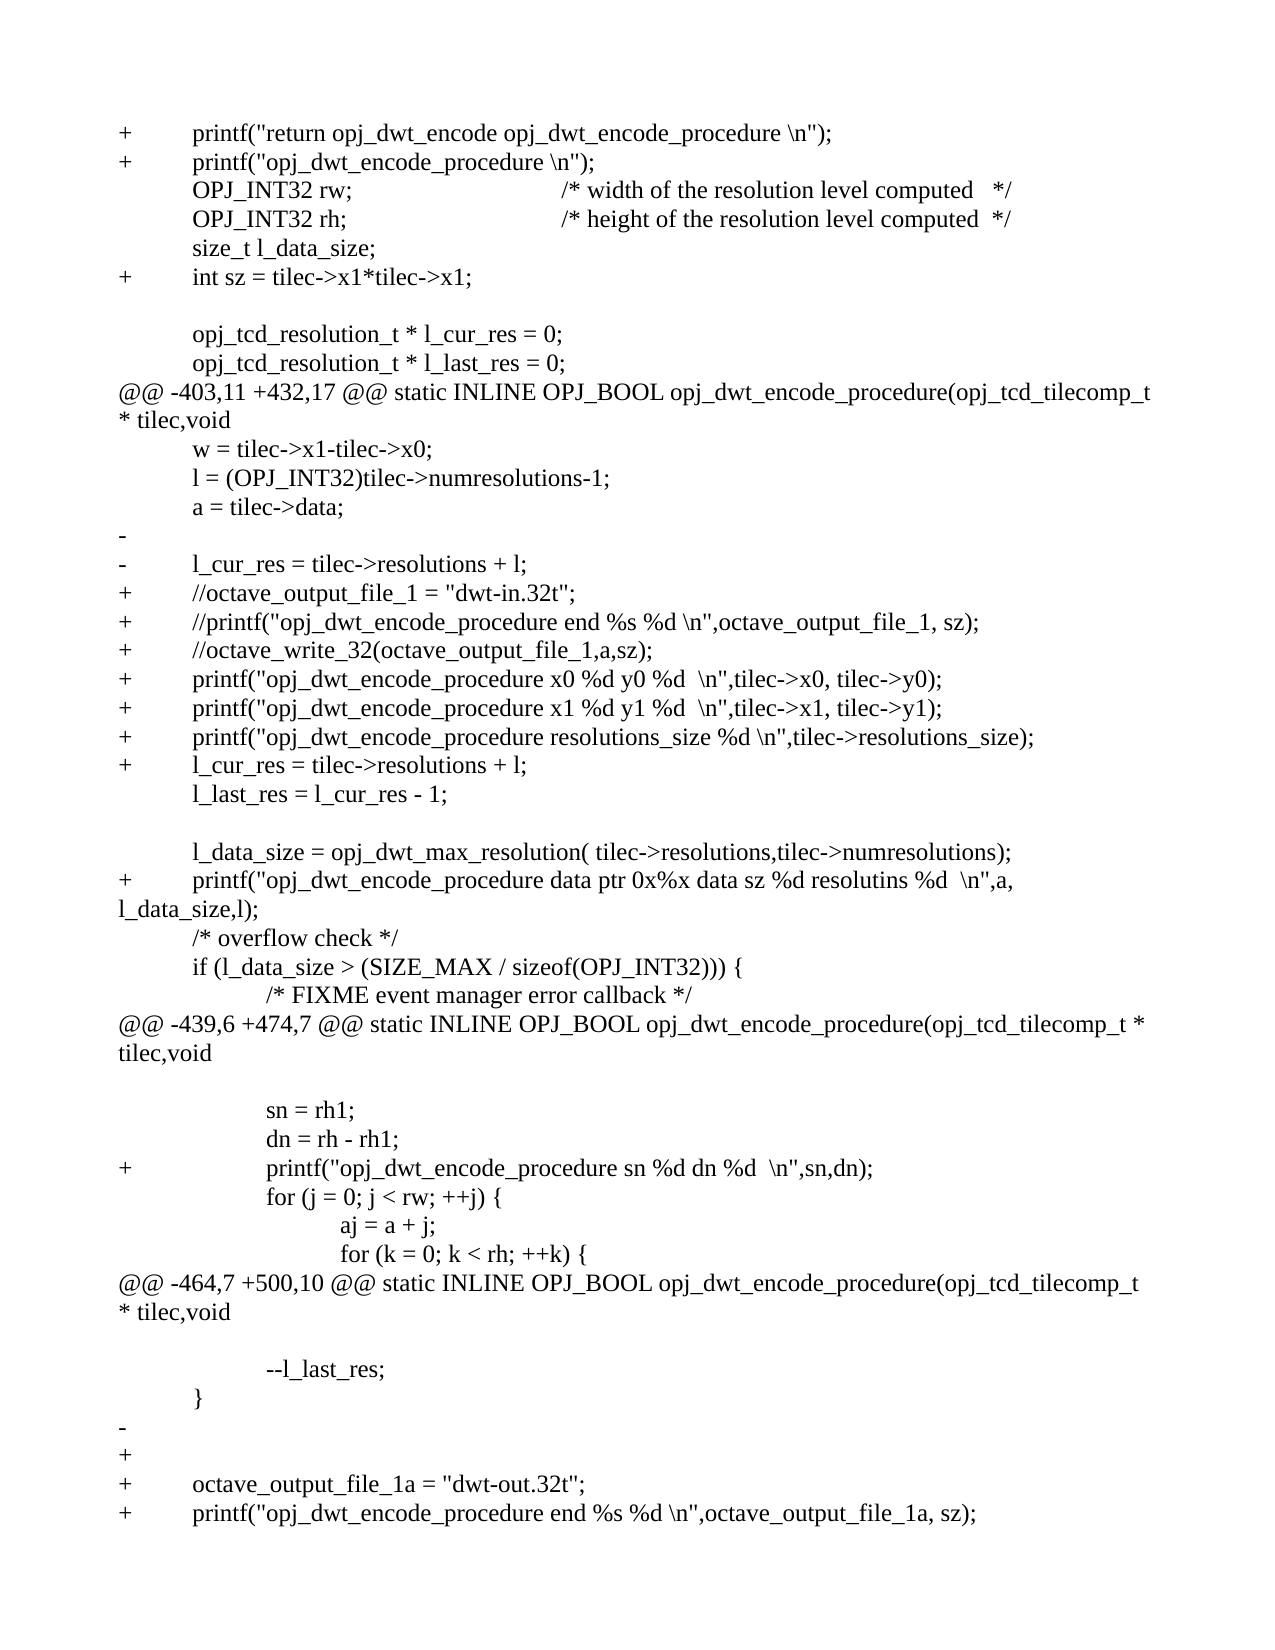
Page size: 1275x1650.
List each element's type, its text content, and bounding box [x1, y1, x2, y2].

text a = tilec->data; [118, 492, 1157, 521]
text l_data_size = opj_dwt_max_resolution( tilec->resolutions,tilec->numresolutions); [118, 837, 1157, 866]
text /* overflow check */ [118, 923, 1157, 952]
text + printf("return opj_dwt_encode opj_dwt_encode_procedure \n"); [118, 118, 1157, 147]
text if (l_data_size > (SIZE_MAX / sizeof(OPJ_INT32))) { [118, 952, 1157, 981]
text + printf("opj_dwt_encode_procedure \n"); [118, 147, 1157, 176]
text + printf("opj_dwt_encode_procedure sn %d dn %d \n",sn,dn); [118, 1153, 1157, 1182]
text + //octave_write_32(octave_output_file_1,a,sz); [118, 636, 1157, 664]
text size_t l_data_size; [118, 233, 1157, 262]
text - l_cur_res = tilec->resolutions + l; [118, 549, 1157, 578]
text + //octave_output_file_1 = "dwt-in.32t"; [118, 578, 1157, 607]
text + printf("opj_dwt_encode_procedure end %s %d \n",octave_output_file_1a, sz); [118, 1498, 1157, 1527]
text @@ -439,6 +474,7 @@ static INLINE OPJ_BOOL opj_dwt_encode_procedure(opj_tcd_tilecomp_t * tilec,void [118, 1009, 1157, 1067]
text /* FIXME event manager error callback */ [118, 981, 1157, 1009]
text @@ -403,11 +432,17 @@ static INLINE OPJ_BOOL opj_dwt_encode_procedure(opj_tcd_tilecomp_t * tilec,void [118, 377, 1157, 434]
text + //printf("opj_dwt_encode_procedure end %s %d \n",octave_output_file_1, sz); [118, 607, 1157, 636]
text + l_cur_res = tilec->resolutions + l; [118, 751, 1157, 779]
text + [118, 1441, 1157, 1469]
text opj_tcd_resolution_t * l_last_res = 0; [118, 348, 1157, 377]
text aj = a + j; [118, 1211, 1157, 1239]
text + int sz = tilec->x1*tilec->x1; [118, 262, 1157, 291]
text OPJ_INT32 rw; /* width of the resolution level computed */ [118, 176, 1157, 204]
text - [118, 521, 1157, 549]
text + printf("opj_dwt_encode_procedure data ptr 0x%x data sz %d resolutins %d \n",a, l_data_size,l); [118, 866, 1157, 923]
text + octave_output_file_1a = "dwt-out.32t"; [118, 1469, 1157, 1498]
text - [118, 1412, 1157, 1441]
text --l_last_res; [118, 1354, 1157, 1383]
text @@ -464,7 +500,10 @@ static INLINE OPJ_BOOL opj_dwt_encode_procedure(opj_tcd_tilecomp_t * tilec,void [118, 1268, 1157, 1326]
text for (j = 0; j < rw; ++j) { [118, 1182, 1157, 1211]
text l = (OPJ_INT32)tilec->numresolutions-1; [118, 463, 1157, 492]
text w = tilec->x1-tilec->x0; [118, 434, 1157, 463]
text + printf("opj_dwt_encode_procedure x0 %d y0 %d \n",tilec->x0, tilec->y0); [118, 664, 1157, 693]
text sn = rh1; [118, 1096, 1157, 1124]
text opj_tcd_resolution_t * l_cur_res = 0; [118, 319, 1157, 348]
text for (k = 0; k < rh; ++k) { [118, 1239, 1157, 1268]
text l_last_res = l_cur_res - 1; [118, 779, 1157, 808]
text } [118, 1383, 1157, 1412]
text OPJ_INT32 rh; /* height of the resolution level computed */ [118, 204, 1157, 233]
text + printf("opj_dwt_encode_procedure resolutions_size %d \n",tilec->resolutions_size); [118, 722, 1157, 751]
text + printf("opj_dwt_encode_procedure x1 %d y1 %d \n",tilec->x1, tilec->y1); [118, 693, 1157, 722]
text dn = rh - rh1; [118, 1124, 1157, 1153]
